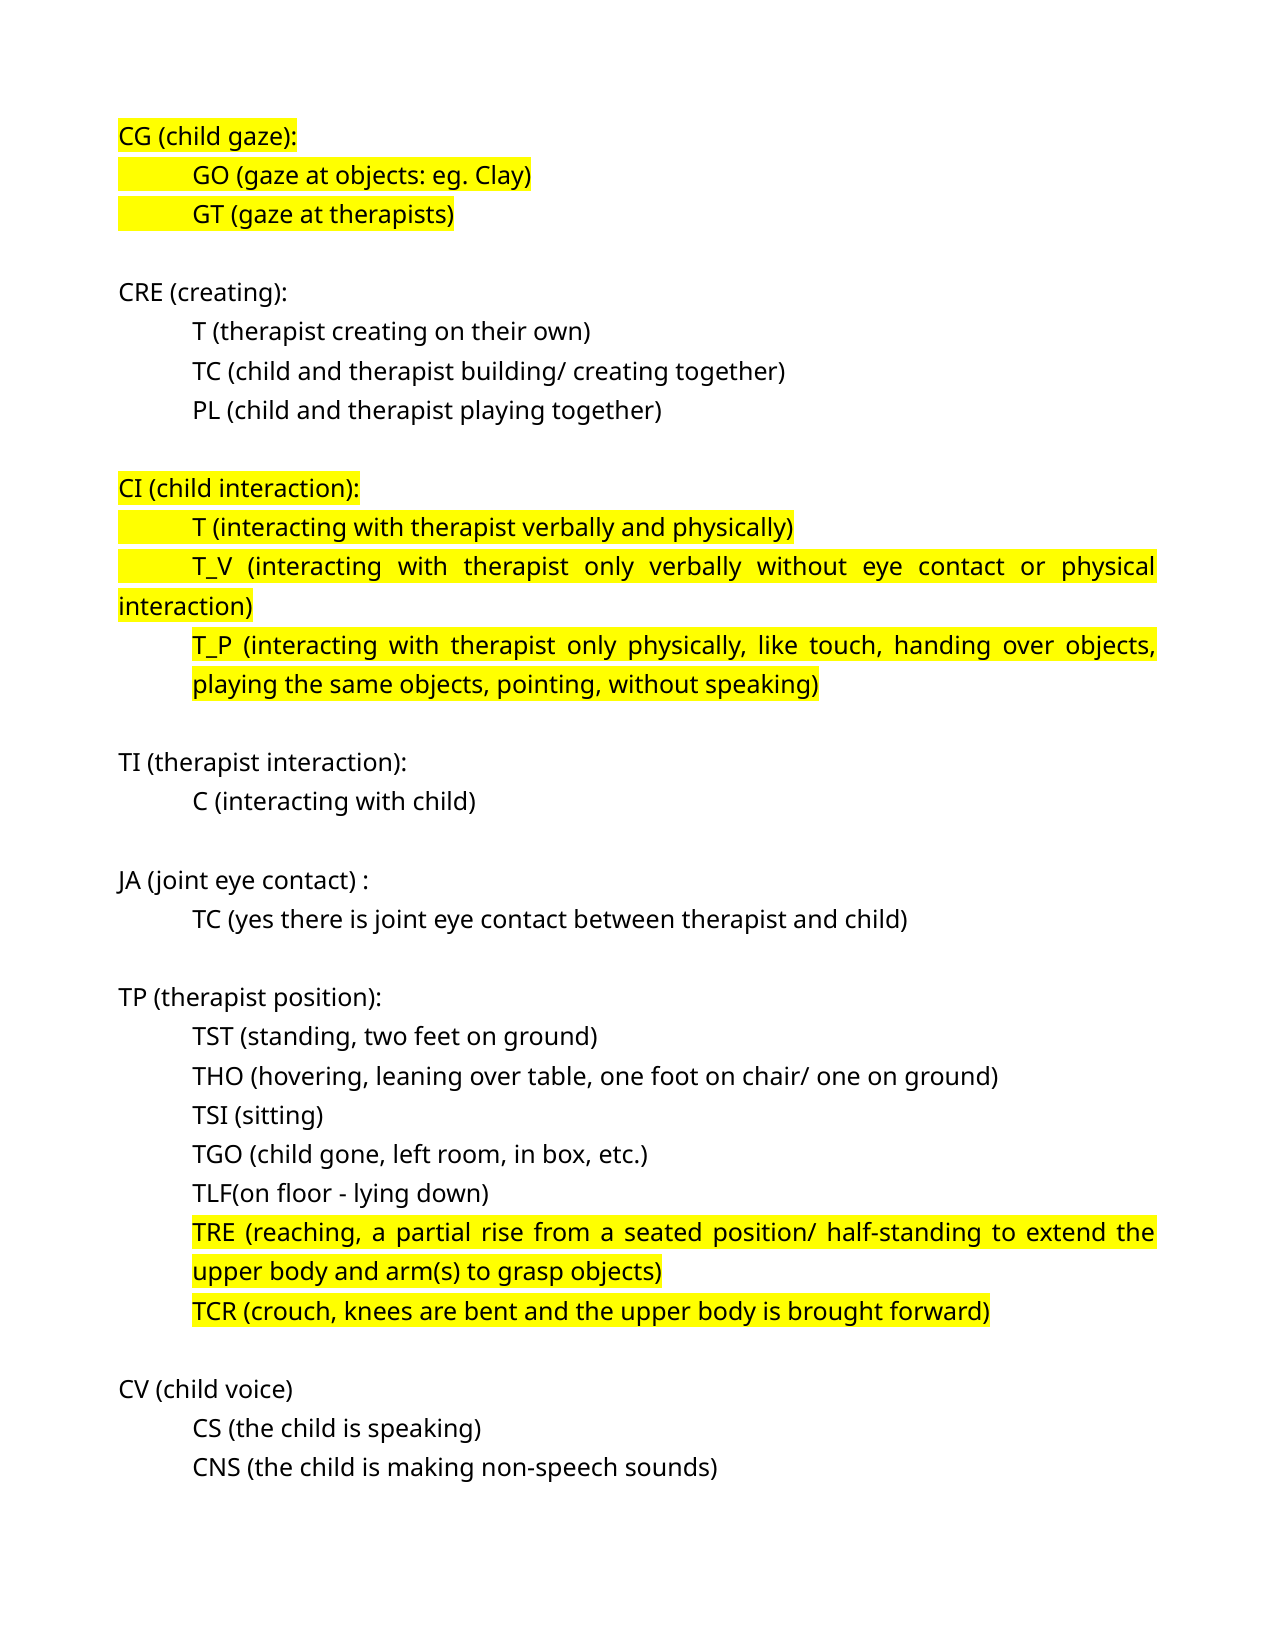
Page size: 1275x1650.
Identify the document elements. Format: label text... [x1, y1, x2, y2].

text T (interacting with therapist verbally and physically) [118, 510, 1157, 544]
text TSI (sitting) [118, 1097, 1157, 1131]
text TCR (crouch, knees are bent and the upper body is brought forward) [118, 1293, 1157, 1327]
text TC (child and therapist building/ creating together) [118, 353, 1157, 387]
text CV (child voice) [118, 1371, 1157, 1406]
text CI (child interaction): [118, 471, 1157, 505]
text CRE (creating): [118, 275, 1157, 309]
text T_V (interacting with therapist only verbally without eye contact or physical interaction) [118, 549, 1157, 622]
text TC (yes there is joint eye contact between therapist and child) [118, 901, 1157, 936]
text TRE (reaching, a partial rise from a seated position/ half-standing to extend the upper body and arm(s) to grasp objects) [192, 1215, 1157, 1288]
text CS (the child is speaking) CNS (the child is making non-speech sounds) [118, 1411, 1157, 1484]
text GT (gaze at therapists) [118, 196, 1157, 231]
text T_P (interacting with therapist only physically, like touch, handing over objects, playing the same objects, pointing, without speaking) [192, 627, 1157, 701]
text THO (hovering, leaning over table, one foot on chair/ one on ground) [118, 1058, 1157, 1092]
text TP (therapist position): [118, 980, 1157, 1014]
text TLF(on floor - lying down) [118, 1176, 1157, 1210]
text C (interacting with child) [118, 784, 1157, 818]
text TI (therapist interaction): [118, 745, 1157, 779]
text T (therapist creating on their own) [118, 314, 1157, 348]
text GO (gaze at objects: eg. Clay) [118, 157, 1157, 191]
text TST (standing, two feet on ground) [118, 1019, 1157, 1053]
text TGO (child gone, left room, in box, etc.) [118, 1136, 1157, 1171]
text CG (child gaze): [118, 118, 1157, 152]
text JA (joint eye contact) : [118, 862, 1157, 896]
text PL (child and therapist playing together) [118, 392, 1157, 426]
